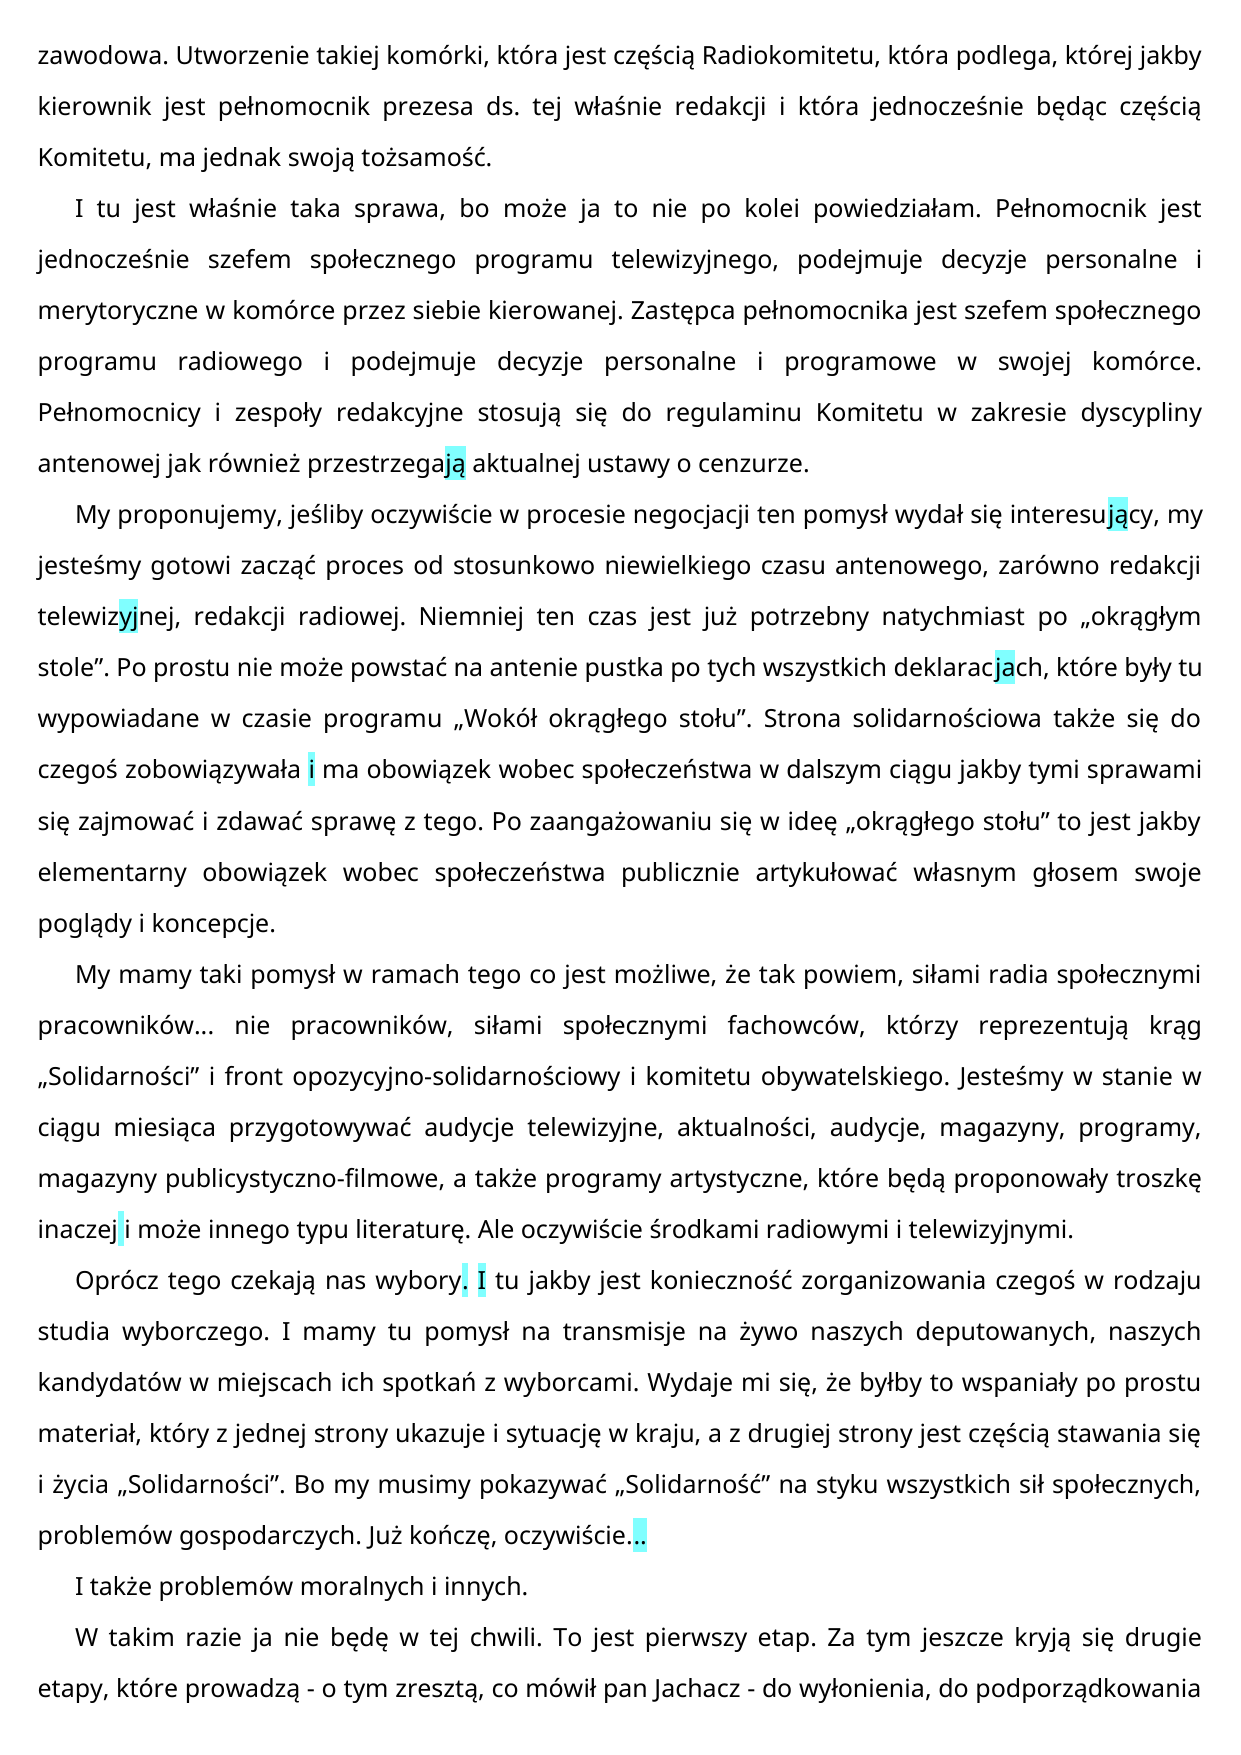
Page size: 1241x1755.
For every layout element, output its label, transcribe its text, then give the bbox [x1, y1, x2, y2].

text My mamy taki pomysł w ramach tego co jest możliwe, że tak powiem, siłami radia społecznymi pracowników... nie pracowników, siłami społecznymi fachowców, którzy reprezentują krąg „Solidarności” i front opozycyjno-solidarnościowy i komitetu obywatelskiego. Jesteśmy w stanie w ciągu miesiąca przygotowywać audycje telewizyjne, aktualności, audycje, magazyny, programy, magazyny publicystyczno-filmowe, a także programy artystyczne, które będą proponowały troszkę inaczej i może innego typu literaturę. Ale oczywiście środkami radiowymi i telewizyjnymi. [37, 956, 1203, 1246]
text W takim razie ja nie będę w tej chwili. To jest pierwszy etap. Za tym jeszcze kryją się drugie etapy, które prowadzą - o tym zresztą, co mówił pan Jachacz - do wyłonienia, do podporządkowania [37, 1620, 1203, 1705]
text My proponujemy, jeśliby oczywiście w procesie negocjacji ten pomysł wydał się interesujący, my jesteśmy gotowi zacząć proces od stosunkowo niewielkiego czasu antenowego, zarówno redakcji telewizyjnej, redakcji radiowej. Niemniej ten czas jest już potrzebny natychmiast po „okrągłym stole”. Po prostu nie może powstać na antenie pustka po tych wszystkich deklaracjach, które były tu wypowiadane w czasie programu „Wokół okrągłego stołu”. Strona solidarnościowa także się do czegoś zobowiązywała i ma obowiązek wobec społeczeństwa w dalszym ciągu jakby tymi sprawami się zajmować i zdawać sprawę z tego. Po zaangażowaniu się w ideę „okrągłego stołu” to jest jakby elementarny obowiązek wobec społeczeństwa publicznie artykułować własnym głosem swoje poglądy i koncepcje. [37, 497, 1203, 939]
text I także problemów moralnych i innych. [37, 1569, 1203, 1603]
text I tu jest właśnie taka sprawa, bo może ja to nie po kolei powiedziałam. Pełnomocnik jest jednocześnie szefem społecznego programu telewizyjnego, podejmuje decyzje personalne i merytoryczne w komórce przez siebie kierowanej. Zastępca pełnomocnika jest szefem społecznego programu radiowego i podejmuje decyzje personalne i programowe w swojej komórce. Pełnomocnicy i zespoły redakcyjne stosują się do regulaminu Komitetu w zakresie dyscypliny antenowej jak również przestrzegają aktualnej ustawy o cenzurze. [37, 191, 1203, 480]
text Oprócz tego czekają nas wybory. I tu jakby jest konieczność zorganizowania czegoś w rodzaju studia wyborczego. I mamy tu pomysł na transmisje na żywo naszych deputowanych, naszych kandydatów w miejscach ich spotkań z wyborcami. Wydaje mi się, że byłby to wspaniały po prostu materiał, który z jednej strony ukazuje i sytuację w kraju, a z drugiej strony jest częścią stawania się i życia „Solidarności”. Bo my musimy pokazywać „Solidarność” na styku wszystkich sił społecznych, problemów gospodarczych. Już kończę, oczywiście... [37, 1262, 1203, 1552]
text zawodowa. Utworzenie takiej komórki, która jest częścią Radiokomitetu, która podlega, której jakby kierownik jest pełnomocnik prezesa ds. tej właśnie redakcji i która jednocześnie będąc częścią Komitetu, ma jednak swoją tożsamość. [37, 37, 1203, 174]
